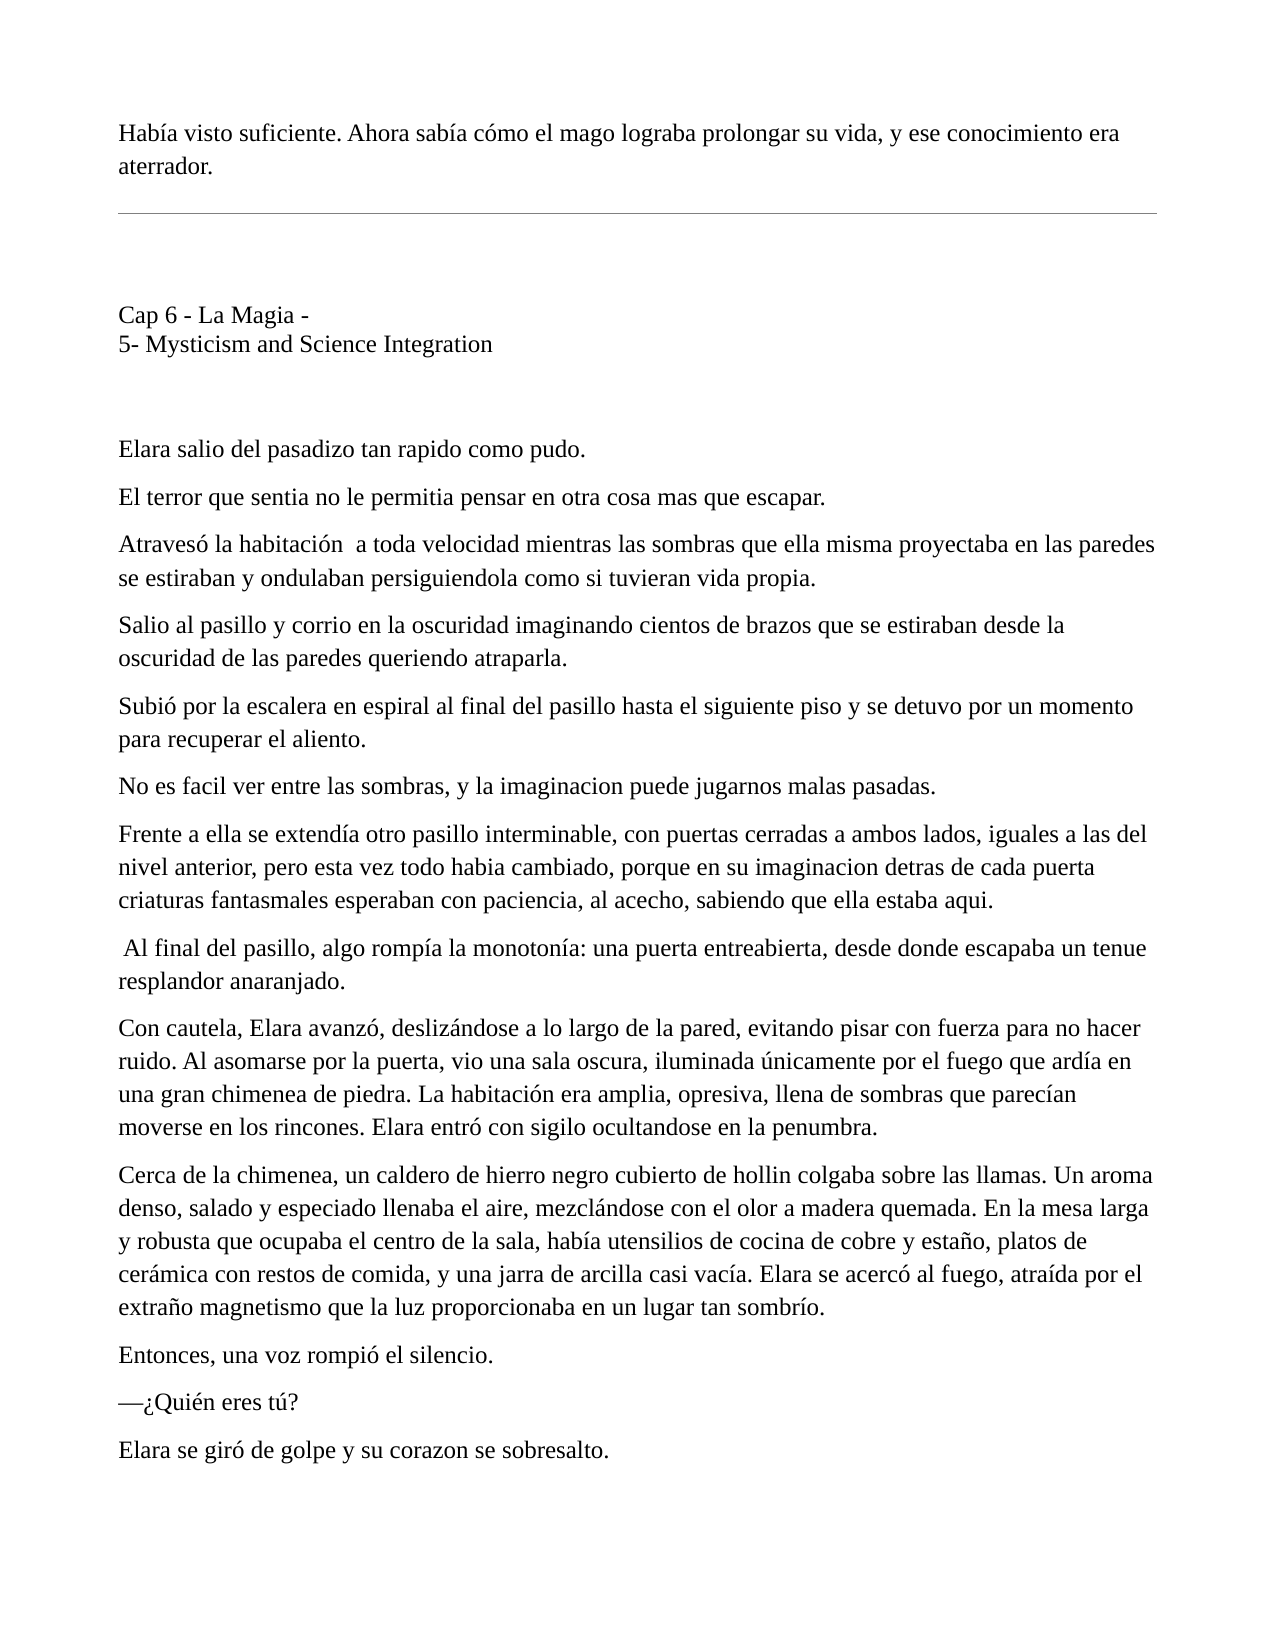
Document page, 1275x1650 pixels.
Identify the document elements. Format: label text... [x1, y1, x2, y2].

text Entonces, una voz rompió el silencio. [118, 1340, 1157, 1368]
text Con cautela, Elara avanzó, deslizándose a lo largo de la pared, evitando pisar con fuerza para no hacer ruido. Al asomarse por la puerta, vio una sala oscura, iluminada únicamente por el fuego que ardía en una gran chimenea de piedra. La habitación era amplia, opresiva, llena de sombras que parecían moverse en los rincones. Elara entró con sigilo ocultandose en la penumbra. [118, 1013, 1157, 1141]
text Atravesó la habitación a toda velocidad mientras las sombras que ella misma proyectaba en las paredes se estiraban y ondulaban persiguiendola como si tuvieran vida propia. [118, 529, 1157, 591]
text Salio al pasillo y corrio en la oscuridad imaginando cientos de brazos que se estiraban desde la oscuridad de las paredes queriendo atraparla. [118, 610, 1157, 672]
text —¿Quién eres tú? [118, 1387, 1157, 1416]
text El terror que sentia no le permitia pensar en otra cosa mas que escapar. [118, 482, 1157, 511]
text Elara se giró de golpe y su corazon se sobresalto. [118, 1435, 1157, 1464]
text 5- Mysticism and Science Integration [118, 329, 1157, 358]
text Al final del pasillo, algo rompía la monotonía: una puerta entreabierta, desde donde escapaba un tenue resplandor anaranjado. [118, 933, 1157, 994]
text Había visto suficiente. Ahora sabía cómo el mago lograba prolongar su vida, y ese conocimiento era aterrador. [118, 118, 1157, 180]
text No es facil ver entre las sombras, y la imaginacion puede jugarnos malas pasadas. [118, 771, 1157, 800]
text Cerca de la chimenea, un caldero de hierro negro cubierto de hollin colgaba sobre las llamas. Un aroma denso, salado y especiado llenaba el aire, mezclándose con el olor a madera quemada. En la mesa larga y robusta que ocupaba el centro de la sala, había utensilios de cocina de cobre y estaño, platos de cerámica con restos de comida, y una jarra de arcilla casi vacía. Elara se acercó al fuego, atraída por el extraño magnetismo que la luz proporcionaba en un lugar tan sombrío. [118, 1160, 1157, 1321]
text Subió por la escalera en espiral al final del pasillo hasta el siguiente piso y se detuvo por un momento para recuperar el aliento. [118, 691, 1157, 753]
text Frente a ella se extendía otro pasillo interminable, con puertas cerradas a ambos lados, iguales a las del nivel anterior, pero esta vez todo habia cambiado, porque en su imaginacion detras de cada puerta criaturas fantasmales esperaban con paciencia, al acecho, sabiendo que ella estaba aqui. [118, 819, 1157, 914]
text Elara salio del pasadizo tan rapido como pudo. [118, 434, 1157, 463]
text Cap 6 - La Magia - [118, 301, 1157, 329]
